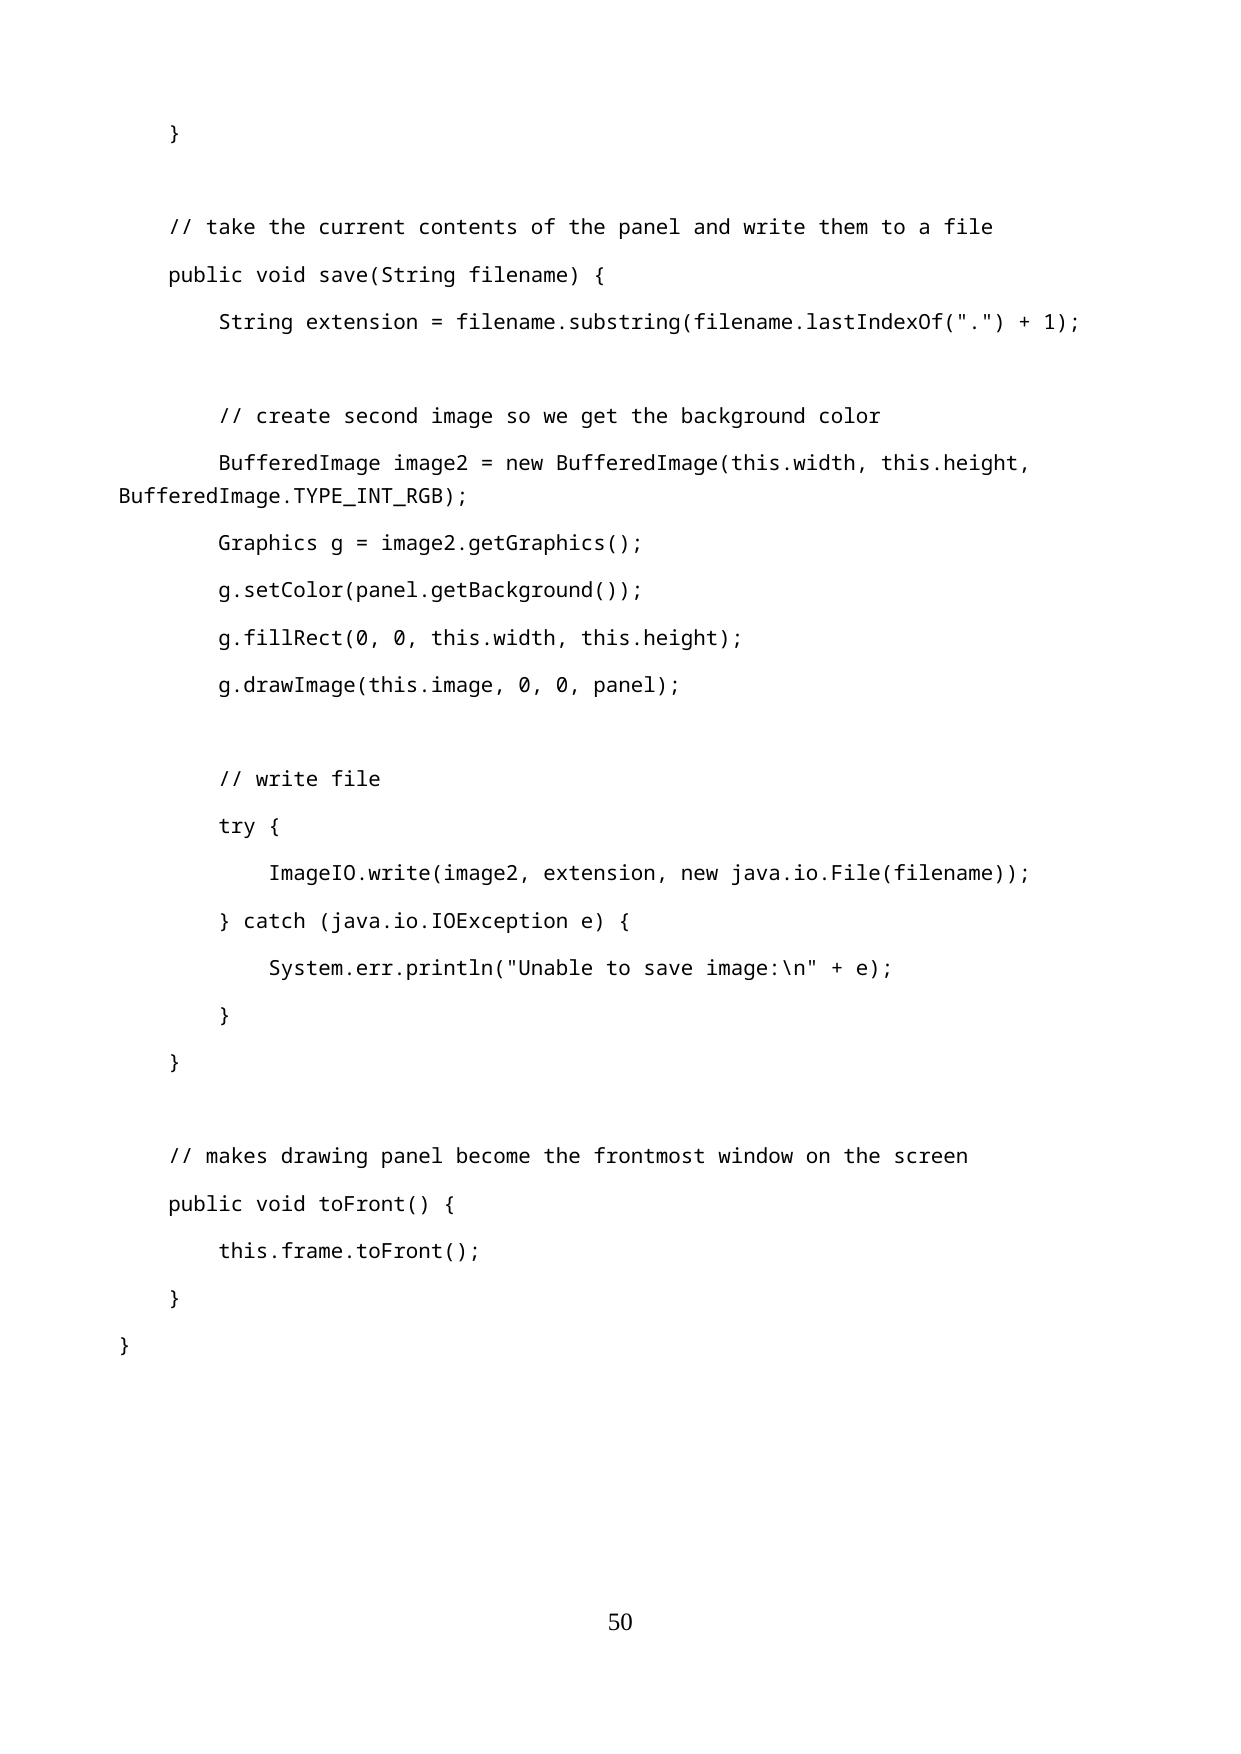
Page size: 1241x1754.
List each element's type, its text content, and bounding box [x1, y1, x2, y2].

text String extension = filename.substring(filename.lastIndexOf(".") + 1); [118, 307, 1122, 335]
text BufferedImage image2 = new BufferedImage(this.width, this.height, BufferedImage.TYPE_INT_RGB); [118, 448, 1122, 509]
text } [118, 1330, 1122, 1359]
text // create second image so we get the background color [118, 401, 1122, 430]
text public void toFront() { [118, 1189, 1122, 1217]
text } [118, 1047, 1122, 1076]
text this.frame.toFront(); [118, 1236, 1122, 1264]
text } [118, 118, 1122, 147]
text System.err.println("Unable to save image:\n" + e); [118, 953, 1122, 981]
text g.setColor(panel.getBackground()); [118, 575, 1122, 604]
text Graphics g = image2.getGraphics(); [118, 528, 1122, 557]
text ImageIO.write(image2, extension, new java.io.File(filename)); [118, 858, 1122, 887]
text // makes drawing panel become the frontmost window on the screen [118, 1142, 1122, 1170]
text g.drawImage(this.image, 0, 0, panel); [118, 670, 1122, 698]
text try { [118, 811, 1122, 840]
text public void save(String filename) { [118, 260, 1122, 288]
text } catch (java.io.IOException e) { [118, 906, 1122, 934]
text } [118, 1283, 1122, 1312]
text g.fillRect(0, 0, this.width, this.height); [118, 623, 1122, 651]
text // take the current contents of the panel and write them to a file [118, 212, 1122, 241]
text // write file [118, 764, 1122, 793]
text } [118, 1000, 1122, 1028]
